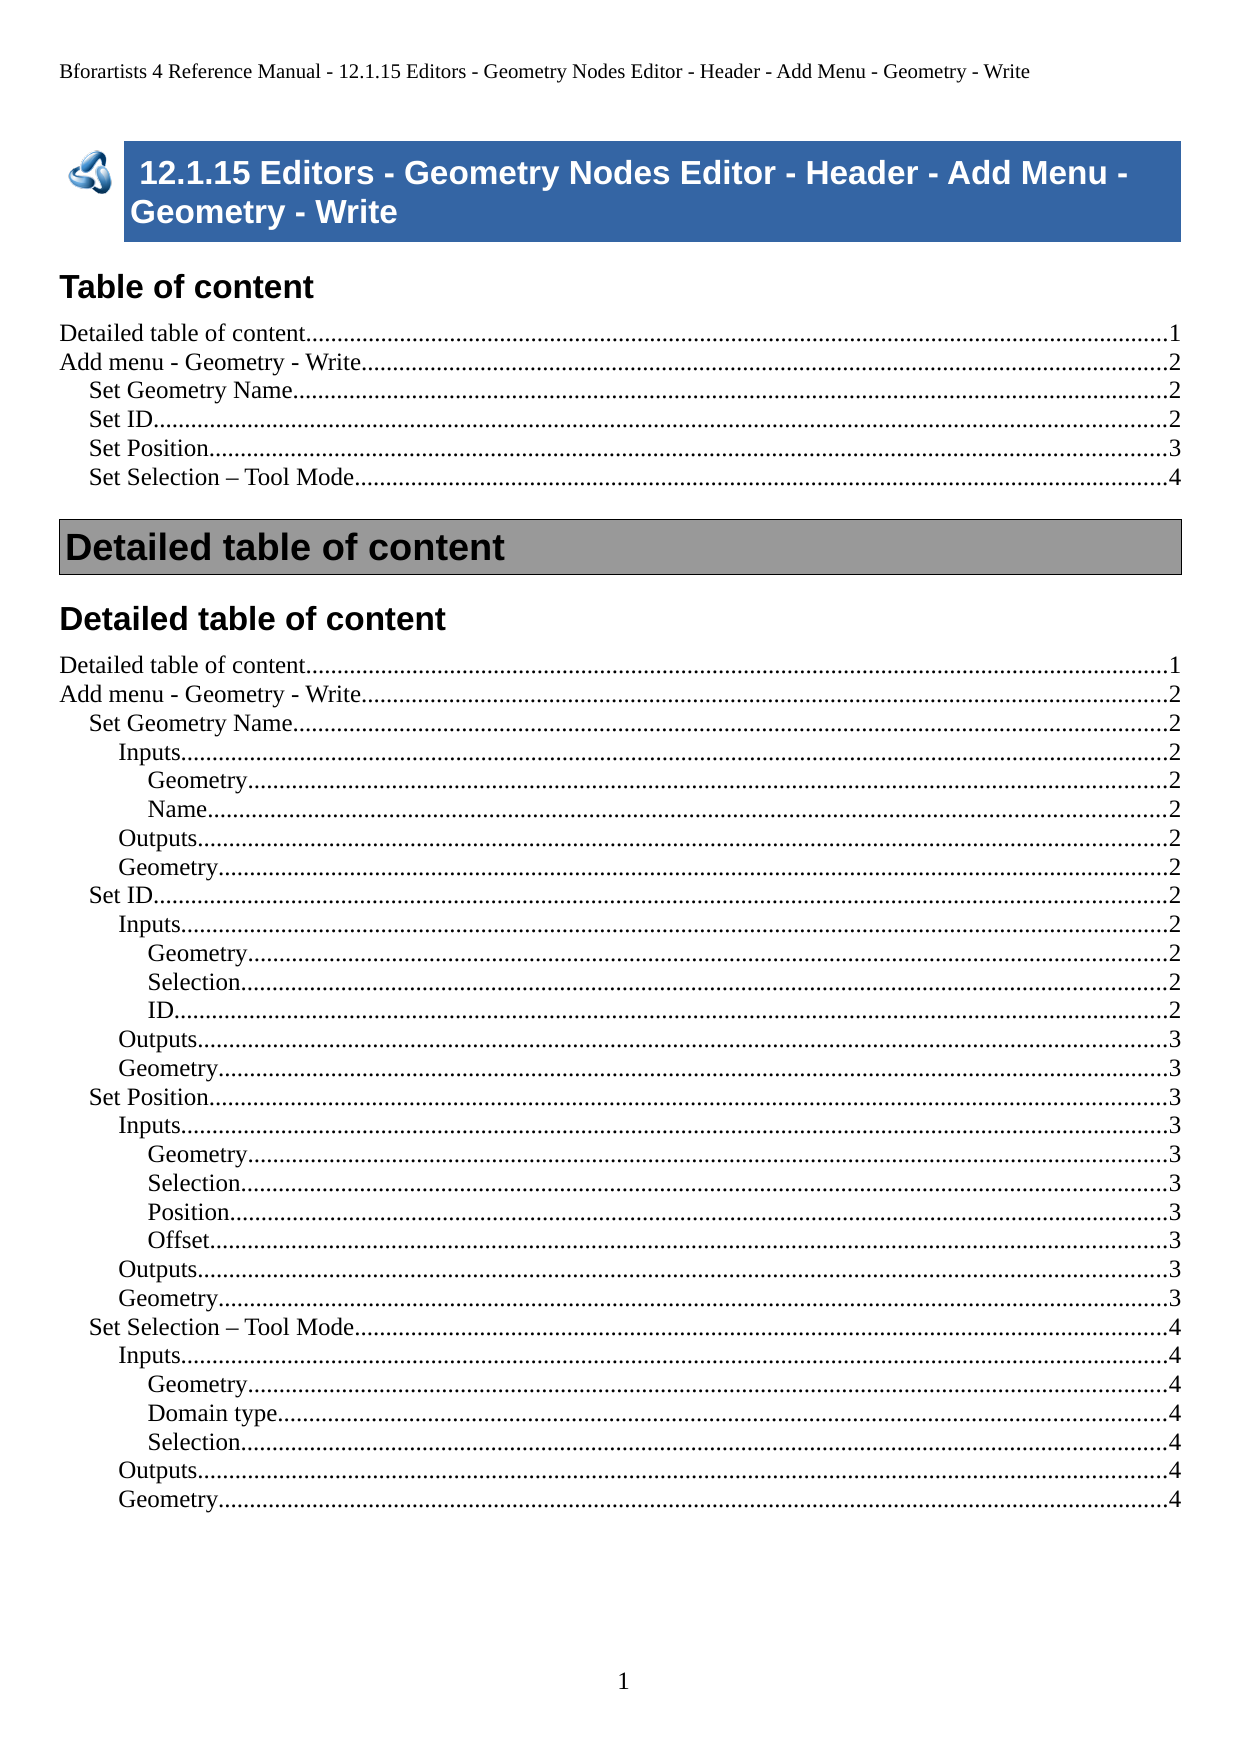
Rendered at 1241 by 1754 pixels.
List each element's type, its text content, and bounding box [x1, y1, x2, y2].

text Outputs 2 [118, 823, 1181, 852]
subtitle Table of content [59, 267, 1181, 305]
text Geometry 2 [118, 852, 1181, 880]
text Detailed table of content 1 [59, 318, 1181, 347]
text Set Position 3 [88, 1082, 1181, 1110]
text Geometry 3 [118, 1283, 1181, 1312]
text Geometry 4 [118, 1484, 1181, 1513]
text Set ID 2 [88, 404, 1181, 433]
text ID 2 [147, 995, 1181, 1024]
text Set Selection – Tool Mode 4 [88, 462, 1181, 490]
text Set Geometry Name 2 [88, 708, 1181, 737]
text Offset 3 [147, 1225, 1181, 1254]
table_header Detailed table of content [60, 520, 1181, 574]
text Outputs 4 [118, 1455, 1181, 1484]
picture [65, 147, 114, 197]
text Selection 3 [147, 1168, 1181, 1197]
text Geometry 3 [147, 1139, 1181, 1168]
text Outputs 3 [118, 1254, 1181, 1283]
text Detailed table of content 1 [59, 650, 1181, 679]
text Inputs 4 [118, 1340, 1181, 1369]
text Add menu - Geometry - Write 2 [59, 347, 1181, 375]
text Name 2 [147, 794, 1181, 823]
text Inputs 3 [118, 1110, 1181, 1139]
text Position 3 [147, 1197, 1181, 1225]
text Add menu - Geometry - Write 2 [59, 679, 1181, 708]
text Selection 2 [147, 967, 1181, 995]
table_header 12.1.15 Editors - Geometry Nodes Editor - Header - Add Menu - Geometry - Write [124, 141, 1181, 242]
text Selection 4 [147, 1427, 1181, 1455]
text Geometry 4 [147, 1369, 1181, 1398]
text Inputs 2 [118, 737, 1181, 765]
text Geometry 2 [147, 765, 1181, 794]
text Geometry 2 [147, 938, 1181, 967]
subtitle Detailed table of content [59, 599, 1181, 638]
text Set Selection – Tool Mode 4 [88, 1312, 1181, 1340]
text Set ID 2 [88, 880, 1181, 909]
text Set Geometry Name 2 [88, 375, 1181, 404]
text Inputs 2 [118, 909, 1181, 938]
text Domain type 4 [147, 1398, 1181, 1427]
text Outputs 3 [118, 1024, 1181, 1053]
text Geometry 3 [118, 1053, 1181, 1082]
text Set Position 3 [88, 433, 1181, 462]
table_header [59, 141, 124, 242]
